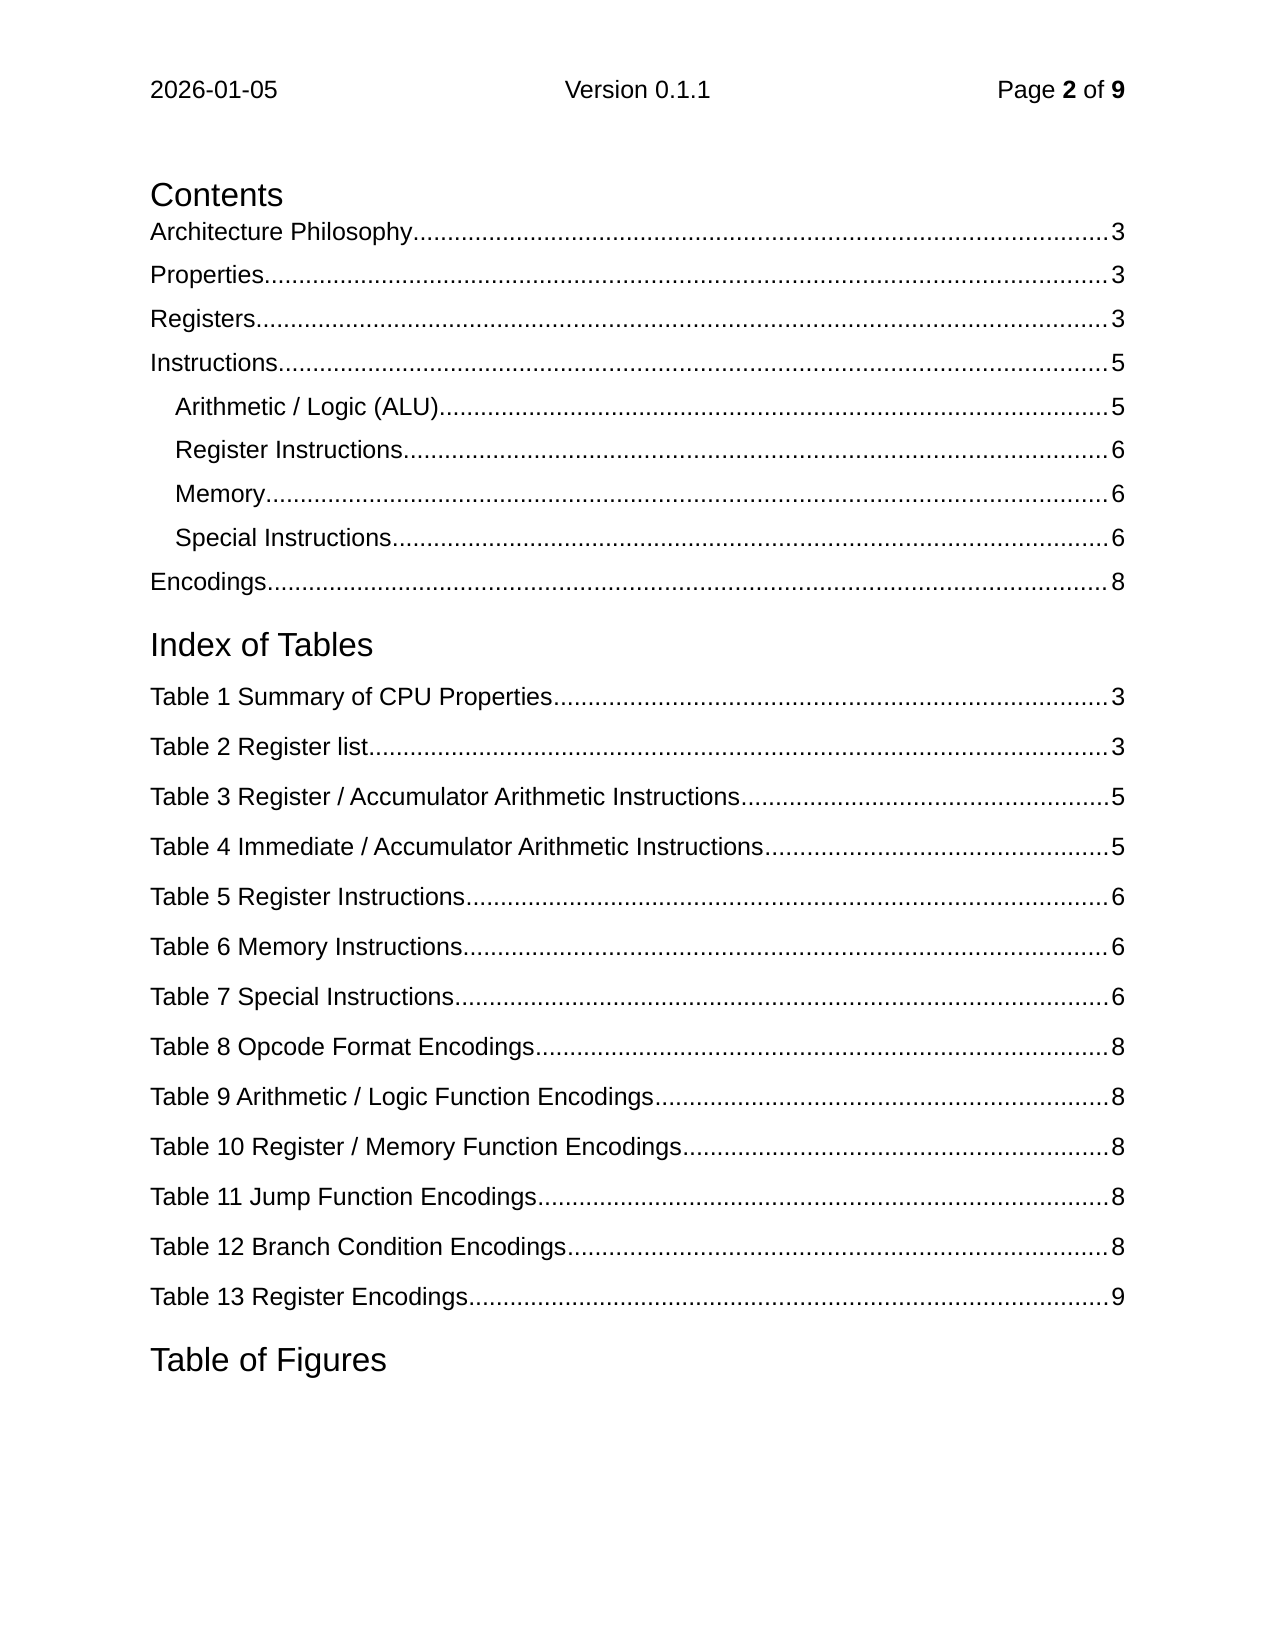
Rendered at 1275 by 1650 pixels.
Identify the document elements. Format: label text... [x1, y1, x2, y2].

text Table 7 Special Instructions 6 [150, 982, 1125, 1011]
text Table 2 Register list 3 [150, 732, 1125, 761]
text Architecture Philosophy 3 [150, 216, 1125, 245]
subtitle Index of Tables [150, 625, 1125, 663]
text Registers 3 [150, 304, 1125, 333]
text Table 1 Summary of CPU Properties 3 [150, 682, 1125, 711]
text Table 8 Opcode Format Encodings 8 [150, 1032, 1125, 1061]
text Table 9 Arithmetic / Logic Function Encodings 8 [150, 1082, 1125, 1111]
text Instructions 5 [150, 348, 1125, 376]
text Encodings 8 [150, 566, 1125, 595]
text Table 11 Jump Function Encodings 8 [150, 1182, 1125, 1211]
text Table 13 Register Encodings 9 [150, 1282, 1125, 1311]
text Table 12 Branch Condition Encodings 8 [150, 1232, 1125, 1261]
text Table 4 Immediate / Accumulator Arithmetic Instructions 5 [150, 832, 1125, 861]
text Table 10 Register / Memory Function Encodings 8 [150, 1132, 1125, 1161]
text Table 3 Register / Accumulator Arithmetic Instructions 5 [150, 782, 1125, 811]
subtitle Table of Figures [150, 1340, 1125, 1379]
text Arithmetic / Logic (ALU) 5 [175, 391, 1125, 420]
text Register Instructions 6 [175, 435, 1125, 464]
subtitle Contents [150, 175, 1125, 213]
text Table 5 Register Instructions 6 [150, 882, 1125, 911]
text Properties 3 [150, 260, 1125, 289]
text Memory 6 [175, 479, 1125, 508]
text Special Instructions 6 [175, 523, 1125, 551]
text Table 6 Memory Instructions 6 [150, 932, 1125, 961]
